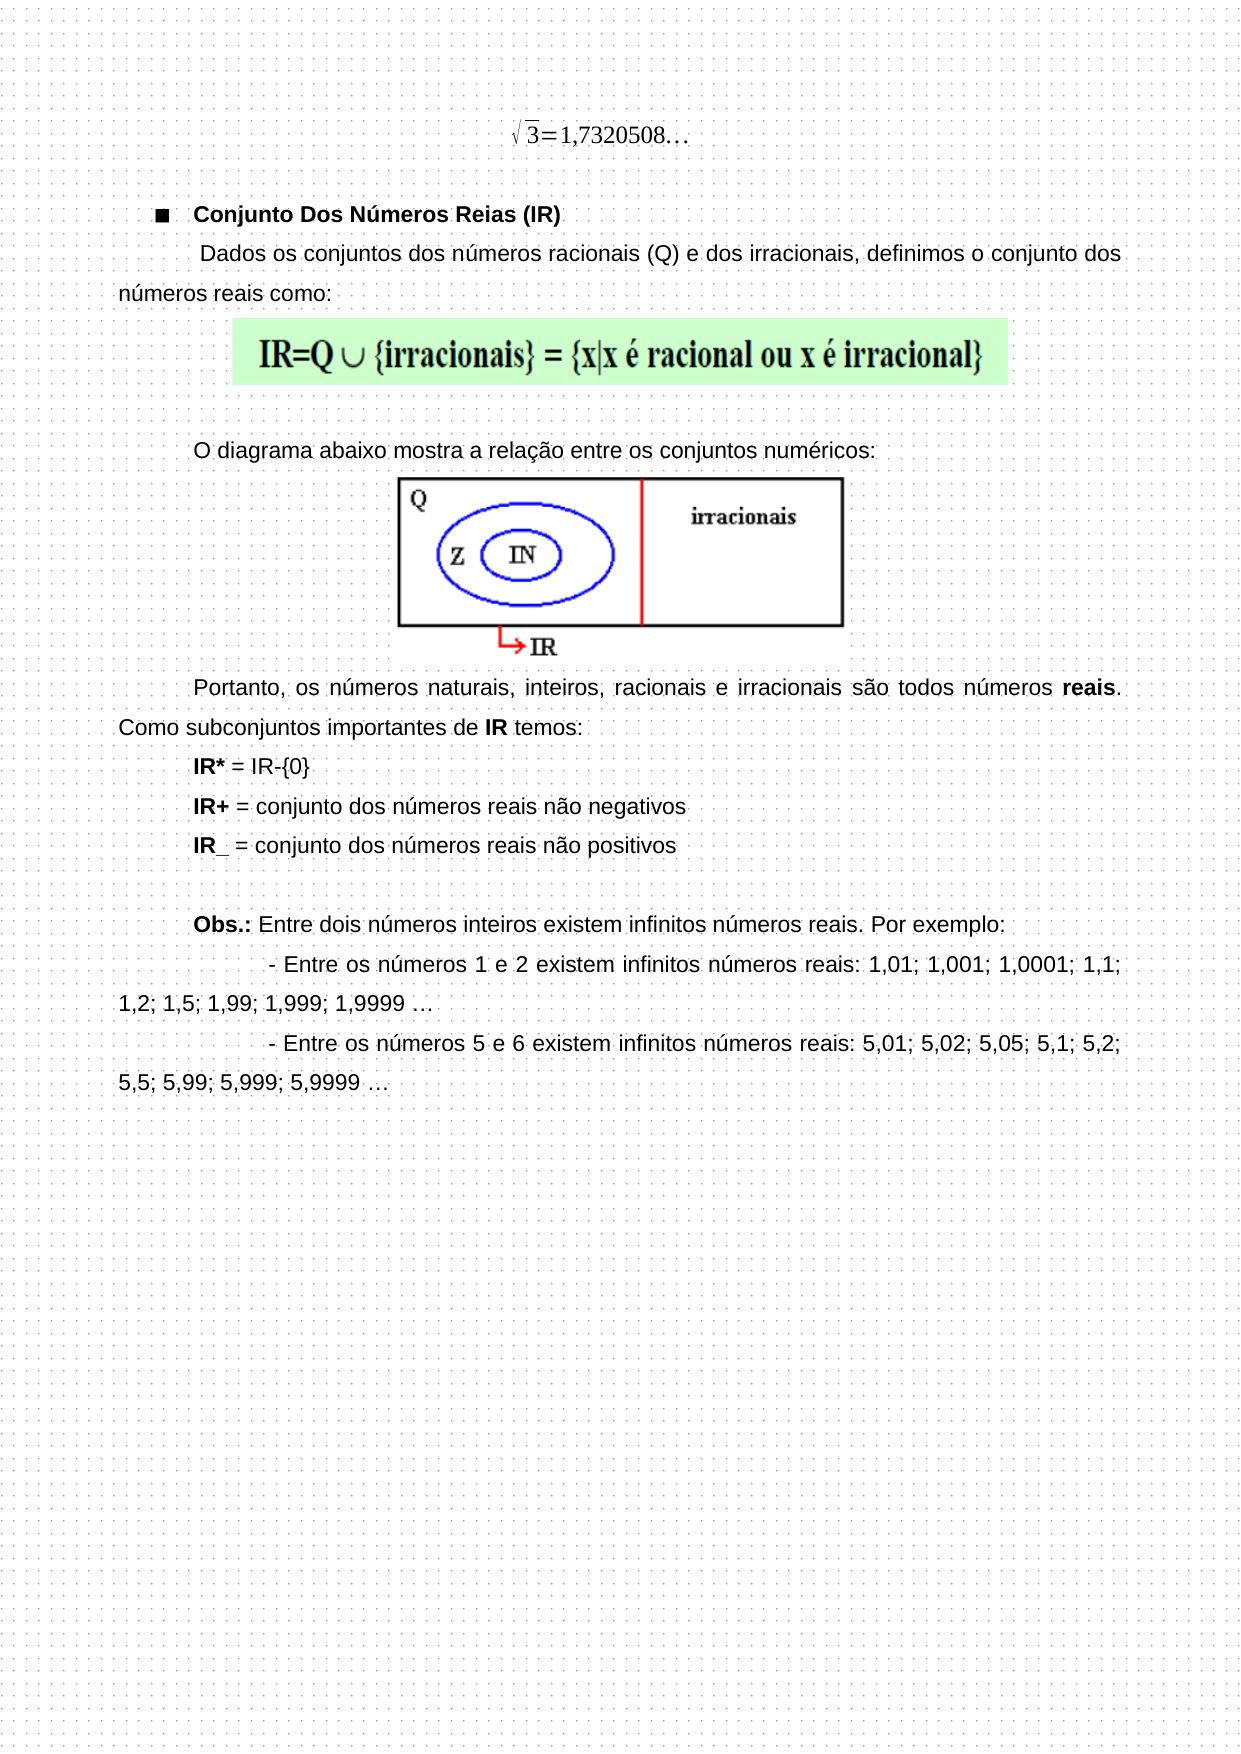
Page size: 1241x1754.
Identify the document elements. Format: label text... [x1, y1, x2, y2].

text Portanto, os números naturais, inteiros, racionais e irracionais são todos números reais. Como subconjuntos importantes de IR temos: [118, 674, 1122, 740]
picture [0, 0, 1241, 1754]
text - Entre os números 1 e 2 existem infinitos números reais: 1,01; 1,001; 1,0001; 1,1; 1,2; 1,5; 1,99; 1,999; 1,9999 … [118, 951, 1122, 1016]
text O diagrama abaixo mostra a relação entre os conjuntos numéricos: [118, 437, 1122, 464]
text IR_ = conjunto dos números reais não positivos [118, 832, 1122, 858]
text IR+ = conjunto dos números reais não negativos [118, 793, 1122, 819]
text IR* = IR-{0} [118, 753, 1122, 779]
text Obs.: Entre dois números inteiros existem infinitos números reais. Por exemplo: [118, 911, 1122, 937]
text - Entre os números 5 e 6 existem infinitos números reais: 5,01; 5,02; 5,05; 5,1; 5,2; 5,5; 5,99; 5,999; 5,9999 … [118, 1029, 1122, 1095]
text Dados os conjuntos dos números racionais (Q) e dos irracionais, definimos o conjunto dos números reais como: [118, 240, 1122, 306]
list Conjunto Dos Números Reias (IR) [156, 201, 1122, 227]
